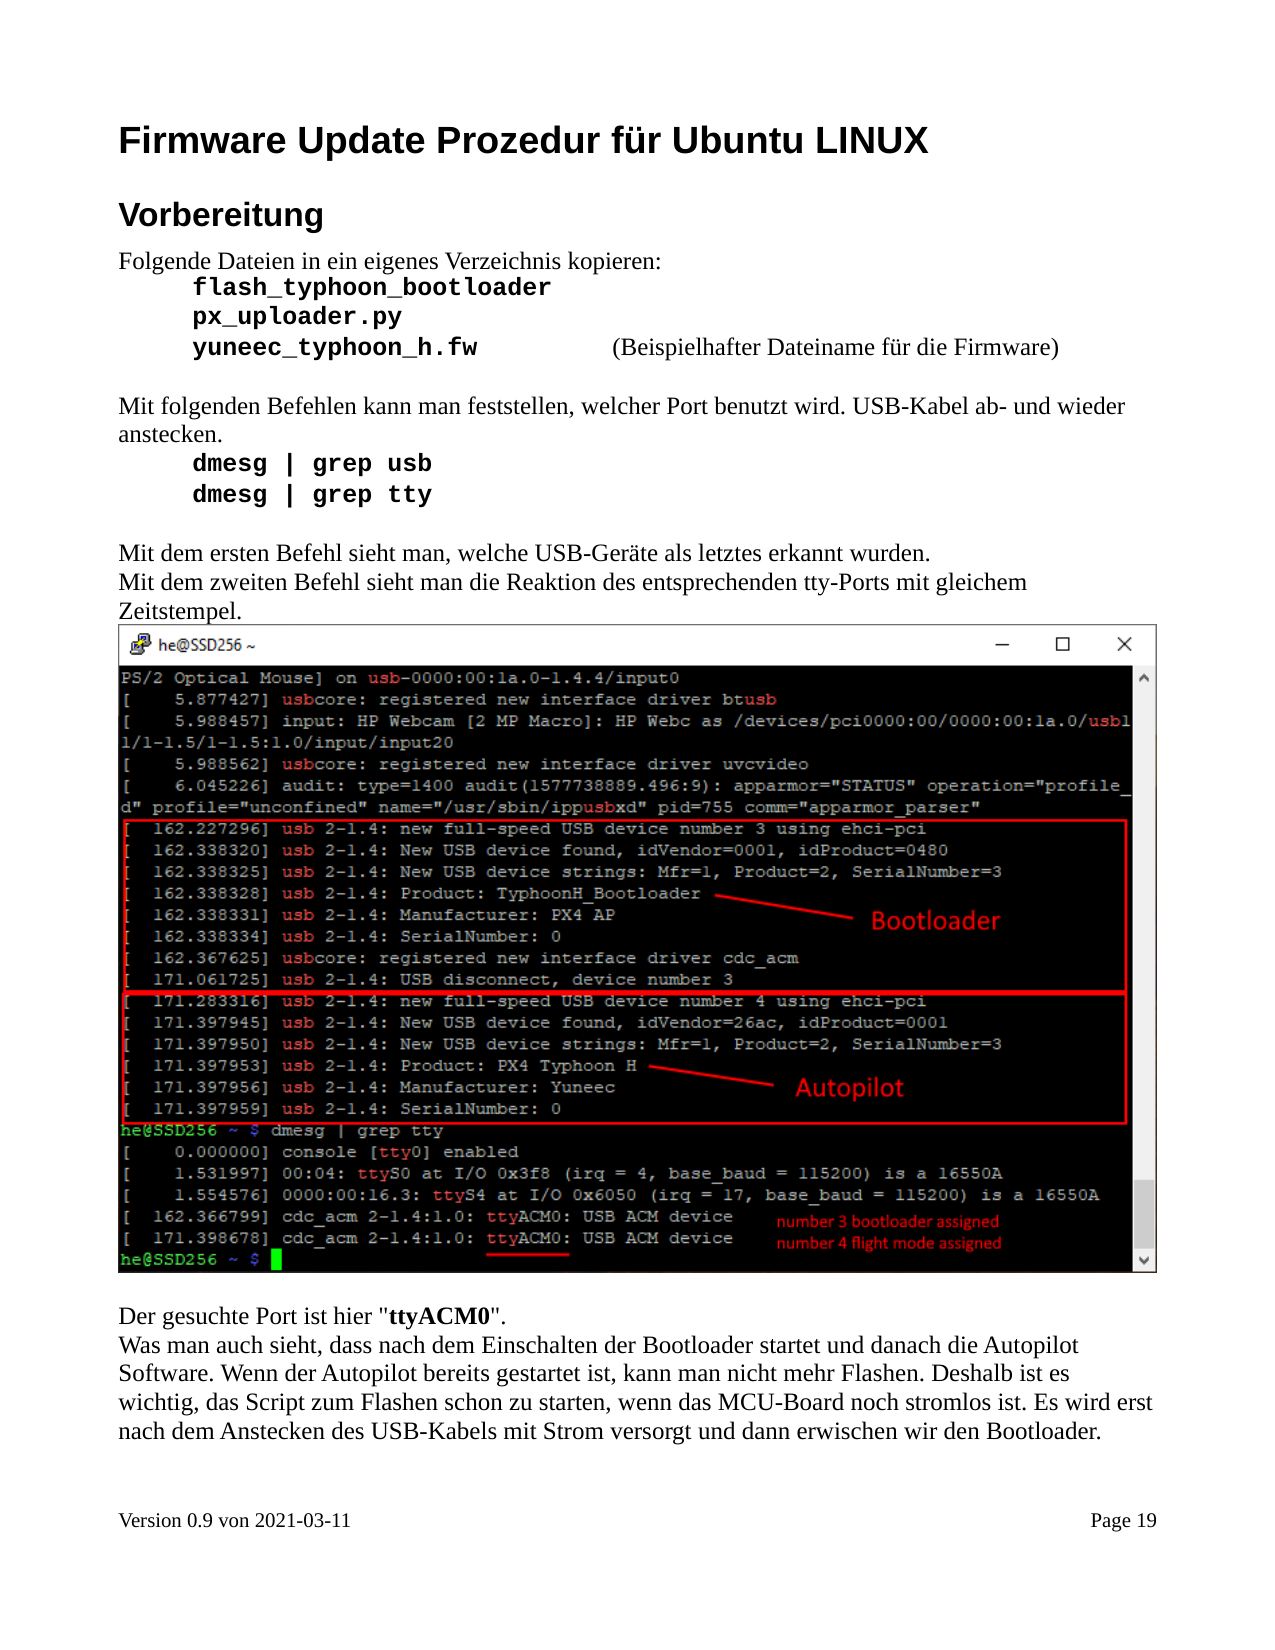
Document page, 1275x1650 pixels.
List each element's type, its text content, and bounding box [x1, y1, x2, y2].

text yuneec_typhoon_h.fw (Beispielhafter Dateiname für die Firmware) [118, 332, 1157, 362]
subtitle Vorbereitung [118, 195, 1157, 234]
text Mit dem ersten Befehl sieht man, welche USB-Geräte als letztes erkannt wurden. [118, 538, 1157, 567]
subtitle Firmware Update Prozedur für Ubuntu LINUX [118, 118, 1157, 162]
text px_uploader.py [118, 303, 1157, 332]
text Was man auch sieht, dass nach dem Einschalten der Bootloader startet und danach die Autopilot Software. Wenn der Autopilot bereits gestartet ist, kann man nicht mehr Flashen. Deshalb ist es wichtig, das Script zum Flashen schon zu starten, wenn das MCU-Board noch stromlos ist. Es wird erst nach dem Anstecken des USB-Kabels mit Strom versorgt und dann erwischen wir den Bootloader. [118, 1330, 1157, 1445]
text flash_typhoon_bootloader [118, 275, 1157, 303]
text Der gesuchte Port ist hier "ttyACM0". [118, 1301, 1157, 1330]
text Mit folgenden Befehlen kann man feststellen, welcher Port benutzt wird. USB-Kabel ab- und wieder anstecken. [118, 391, 1157, 448]
text dmesg | grep usb [118, 448, 1157, 479]
text Mit dem zweiten Befehl sieht man die Reaktion des entsprechenden tty-Ports mit gleichem Zeitstempel. [118, 567, 1157, 624]
picture [118, 624, 1157, 1273]
text dmesg | grep tty [118, 479, 1157, 510]
text Folgende Dateien in ein eigenes Verzeichnis kopieren: [118, 246, 1157, 275]
